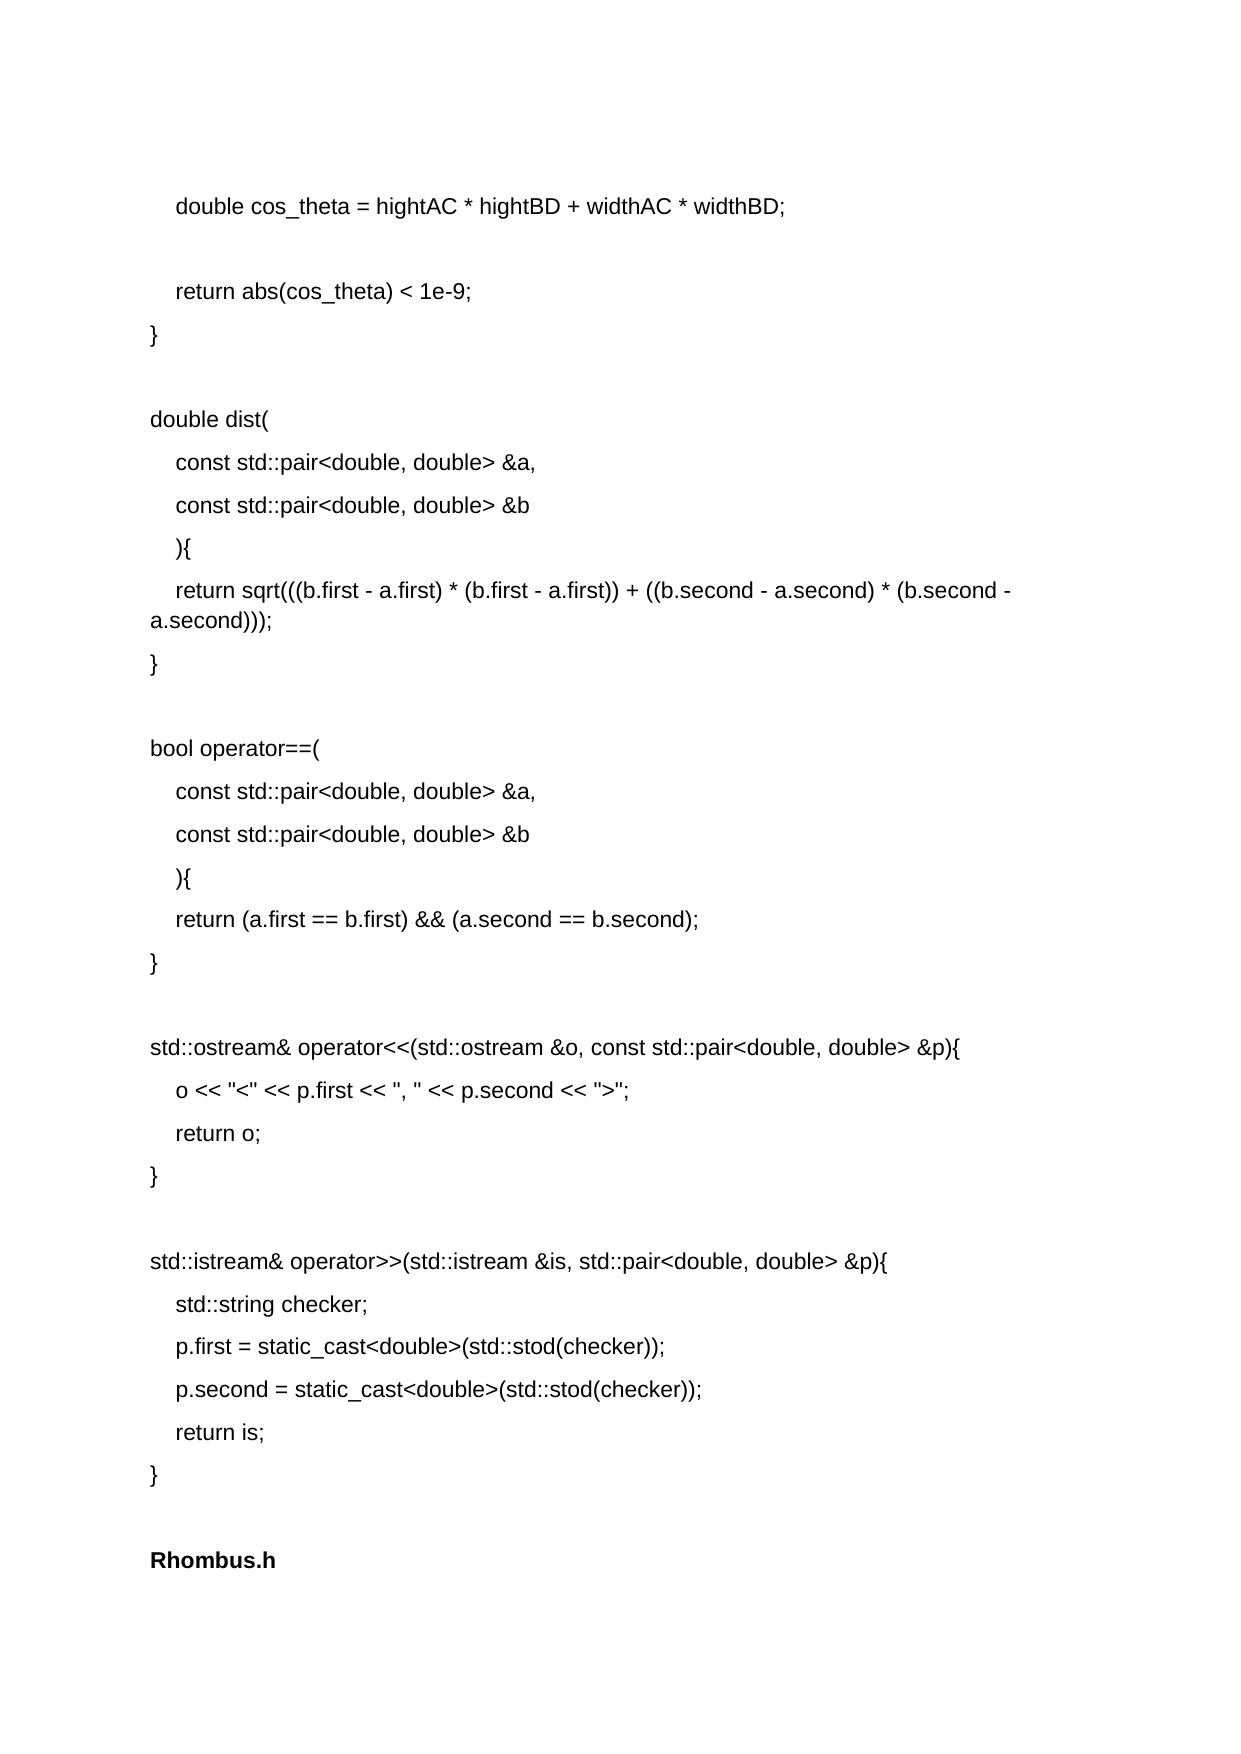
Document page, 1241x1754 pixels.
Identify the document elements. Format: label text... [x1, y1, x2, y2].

text Rhombus.h [150, 1547, 1090, 1573]
text const std::pair<double, double> &b [150, 821, 1090, 847]
text std::istream& operator>>(std::istream &is, std::pair<double, double> &p){ [150, 1248, 1090, 1274]
text const std::pair<double, double> &b [150, 492, 1090, 518]
text bool operator==( [150, 735, 1090, 762]
text const std::pair<double, double> &a, [150, 778, 1090, 804]
text } [150, 321, 1090, 347]
text } [150, 1461, 1090, 1488]
text return sqrt(((b.first - a.first) * (b.first - a.first)) + ((b.second - a.second) * (b.second - a.second))); [150, 577, 1090, 634]
text } [150, 1162, 1090, 1189]
text } [150, 650, 1090, 676]
text return is; [150, 1419, 1090, 1445]
text std::ostream& operator<<(std::ostream &o, const std::pair<double, double> &p){ [150, 1034, 1090, 1061]
text double cos_theta = hightAC * hightBD + widthAC * widthBD; [150, 193, 1090, 219]
text p.first = static_cast<double>(std::stod(checker)); [150, 1333, 1090, 1360]
text double dist( [150, 406, 1090, 433]
text return abs(cos_theta) < 1e-9; [150, 278, 1090, 304]
text return o; [150, 1120, 1090, 1146]
text o << "<" << p.first << ", " << p.second << ">"; [150, 1077, 1090, 1103]
text std::string checker; [150, 1291, 1090, 1317]
text } [150, 949, 1090, 975]
text ){ [150, 534, 1090, 561]
text p.second = static_cast<double>(std::stod(checker)); [150, 1376, 1090, 1402]
text return (a.first == b.first) && (a.second == b.second); [150, 906, 1090, 933]
text const std::pair<double, double> &a, [150, 449, 1090, 475]
text ){ [150, 863, 1090, 890]
